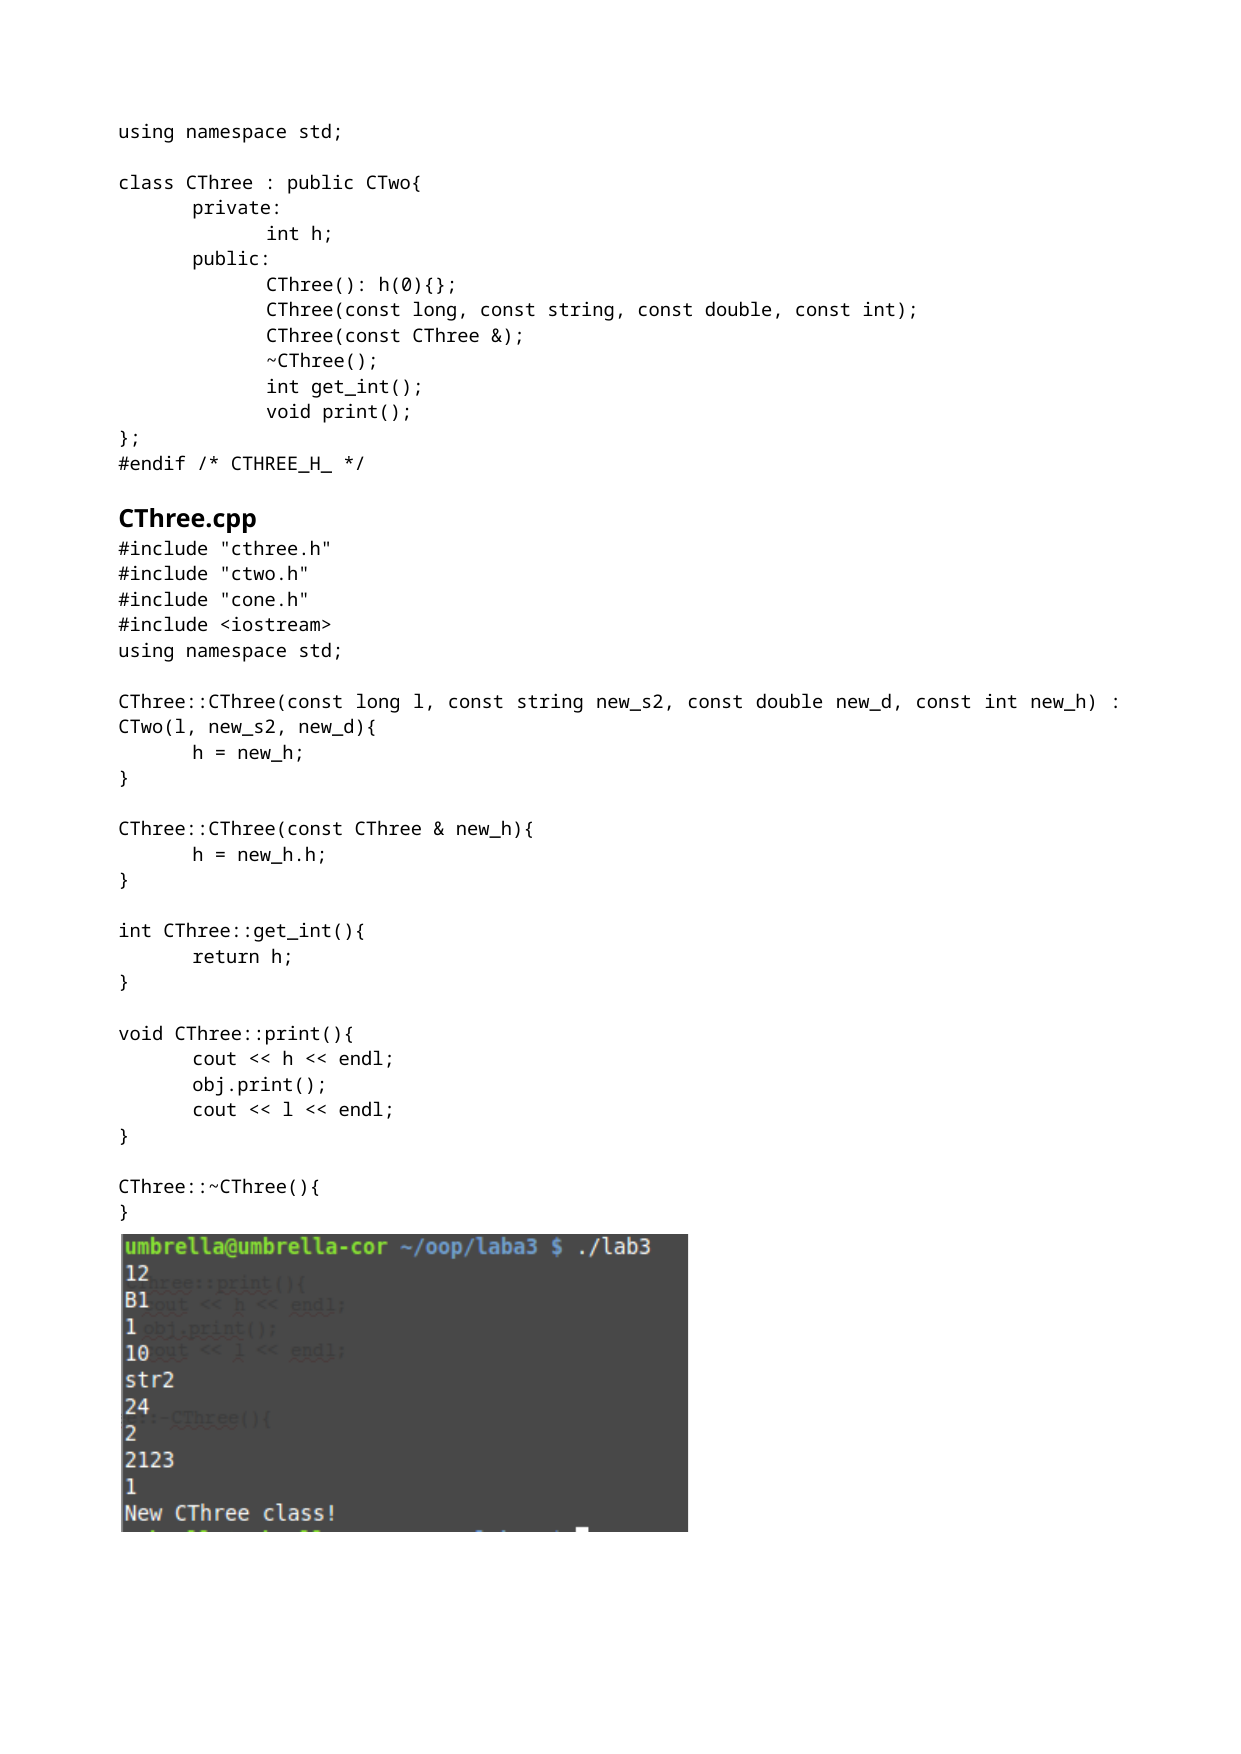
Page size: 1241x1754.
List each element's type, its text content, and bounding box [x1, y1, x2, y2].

text #include <iostream> [118, 612, 1122, 637]
picture [121, 1234, 689, 1532]
text using namespace std; [118, 637, 1122, 663]
text int get_int(); [118, 373, 1122, 399]
text } [118, 1122, 1122, 1147]
text #include "ctwo.h" [118, 561, 1122, 586]
text #include "cthree.h" [118, 535, 1122, 561]
text cout << h << endl; [118, 1045, 1122, 1071]
text int h; [118, 220, 1122, 246]
text private: [118, 195, 1122, 220]
text h = new_h; [118, 739, 1122, 765]
text } [118, 969, 1122, 994]
text CThree::CThree(const long l, const string new_s2, const double new_d, const int new_h) : CTwo(l, new_s2, new_d){ [118, 688, 1122, 739]
text obj.print(); [118, 1071, 1122, 1096]
text #endif /* CTHREE_H_ */ [118, 450, 1122, 475]
text CThree(const long, const string, const double, const int); [118, 297, 1122, 322]
text #include "cone.h" [118, 586, 1122, 612]
text using namespace std; [118, 118, 1122, 144]
text CThree.cpp [118, 501, 1122, 535]
text CThree(const CThree &); [118, 322, 1122, 348]
text CThree::~CThree(){ [118, 1173, 1122, 1198]
text h = new_h.h; [118, 841, 1122, 867]
text CThree(): h(0){}; [118, 271, 1122, 297]
text ~CThree(); [118, 348, 1122, 373]
text CThree::CThree(const CThree & new_h){ [118, 816, 1122, 841]
text public: [118, 246, 1122, 271]
text void CThree::print(){ [118, 1020, 1122, 1045]
text }; [118, 424, 1122, 450]
text cout << l << endl; [118, 1096, 1122, 1122]
text void print(); [118, 399, 1122, 424]
text class CThree : public CTwo{ [118, 169, 1122, 195]
text int CThree::get_int(){ [118, 918, 1122, 943]
text } [118, 765, 1122, 790]
text } [118, 867, 1122, 892]
text return h; [118, 943, 1122, 969]
text } [118, 1198, 1122, 1224]
